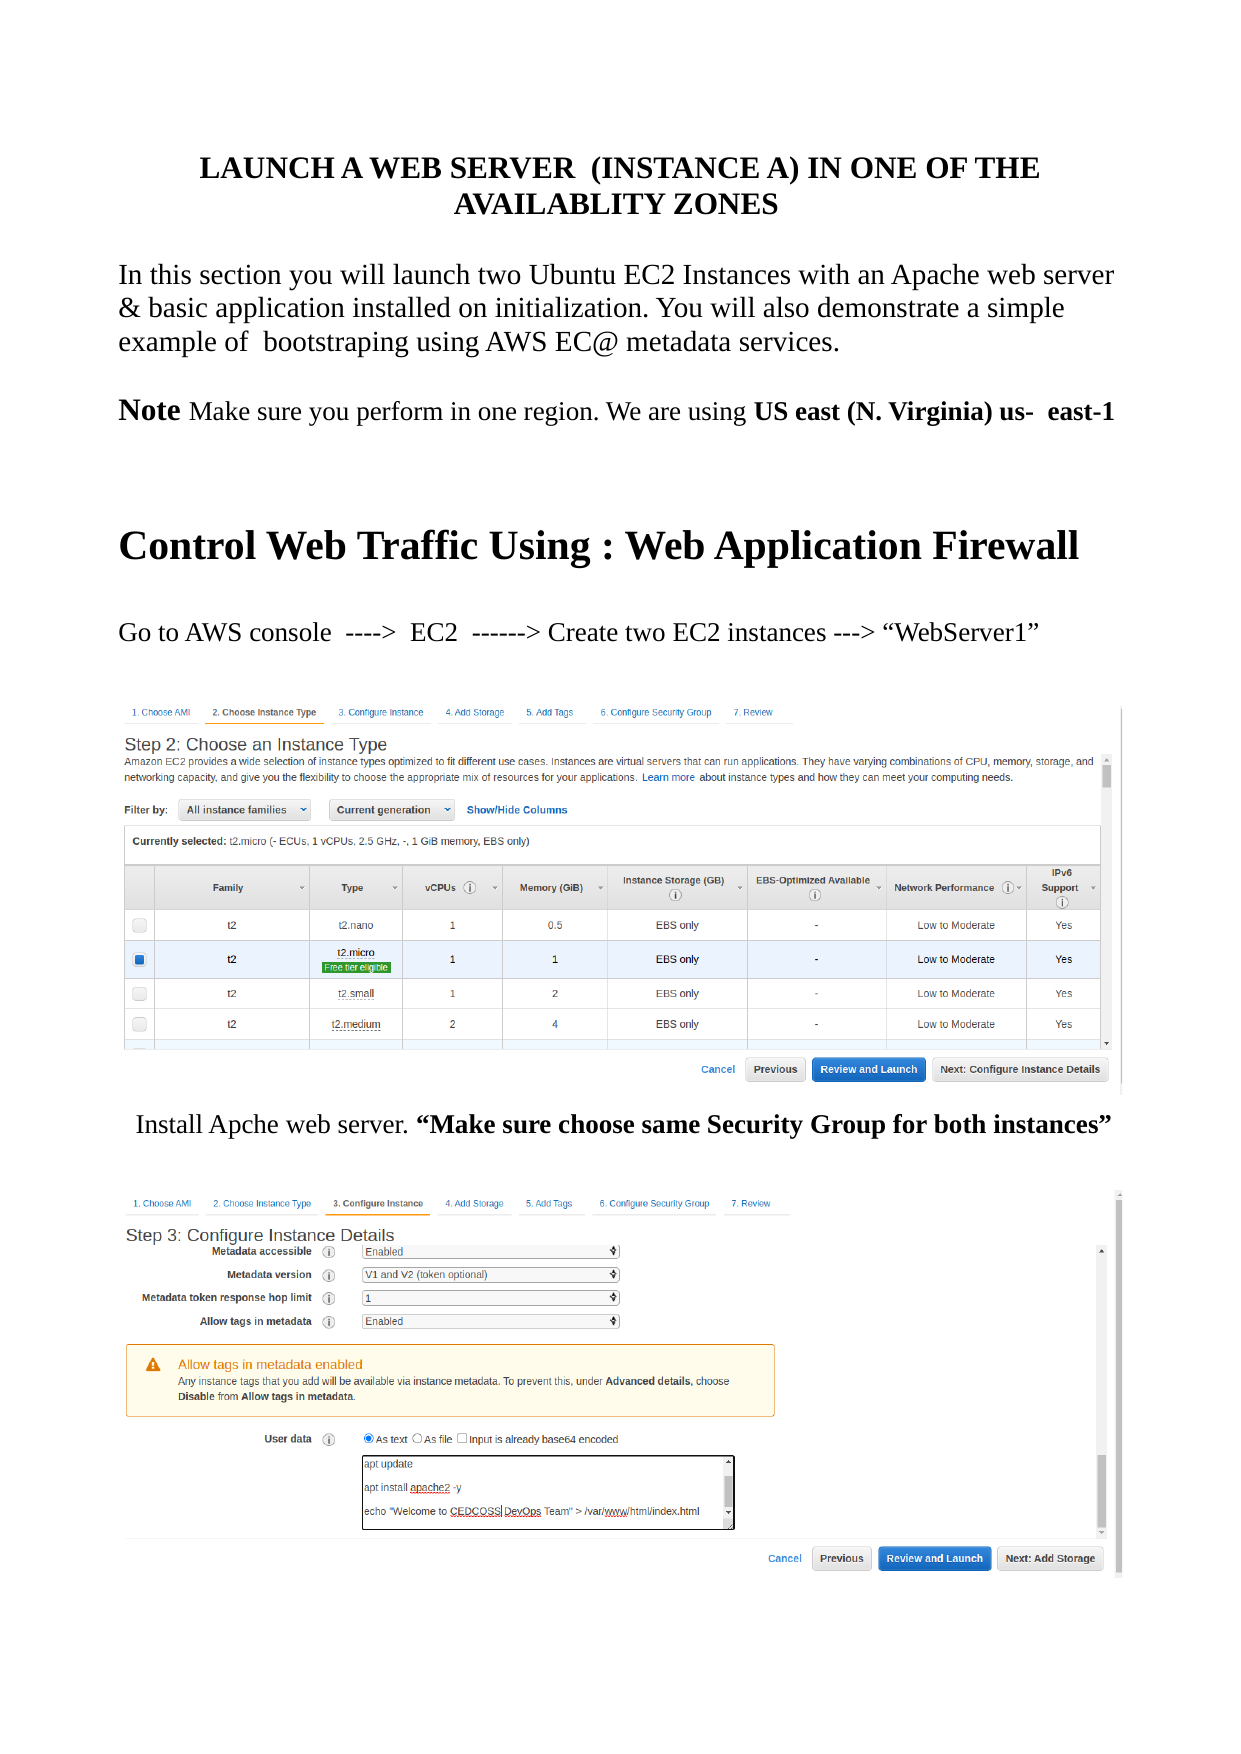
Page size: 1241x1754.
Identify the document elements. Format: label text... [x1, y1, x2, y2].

text In this section you will launch two Ubuntu EC2 Instances with an Apache web server & basic application installed on initialization. You will also demonstrate a simple example of bootstraping using AWS EC@ metadata services. [118, 257, 1122, 358]
text Go to AWS console ----> EC2 ------> Create two EC2 instances ---> “WebServer1” [118, 616, 1122, 648]
picture [118, 1190, 1123, 1578]
text Control Web Traffic Using : Web Application Firewall [118, 521, 1122, 568]
picture [118, 706, 1123, 1095]
text Note Make sure you perform in one region. We are using US east (N. Virginia) us- east-1 [118, 391, 1122, 427]
text Install Apche web server. “Make sure choose same Security Group for both instances” [118, 1095, 1122, 1143]
text [118, 679, 1122, 706]
text LAUNCH A WEB SERVER (INSTANCE A) IN ONE OF THE AVAILABLITY ZONES [118, 149, 1122, 221]
